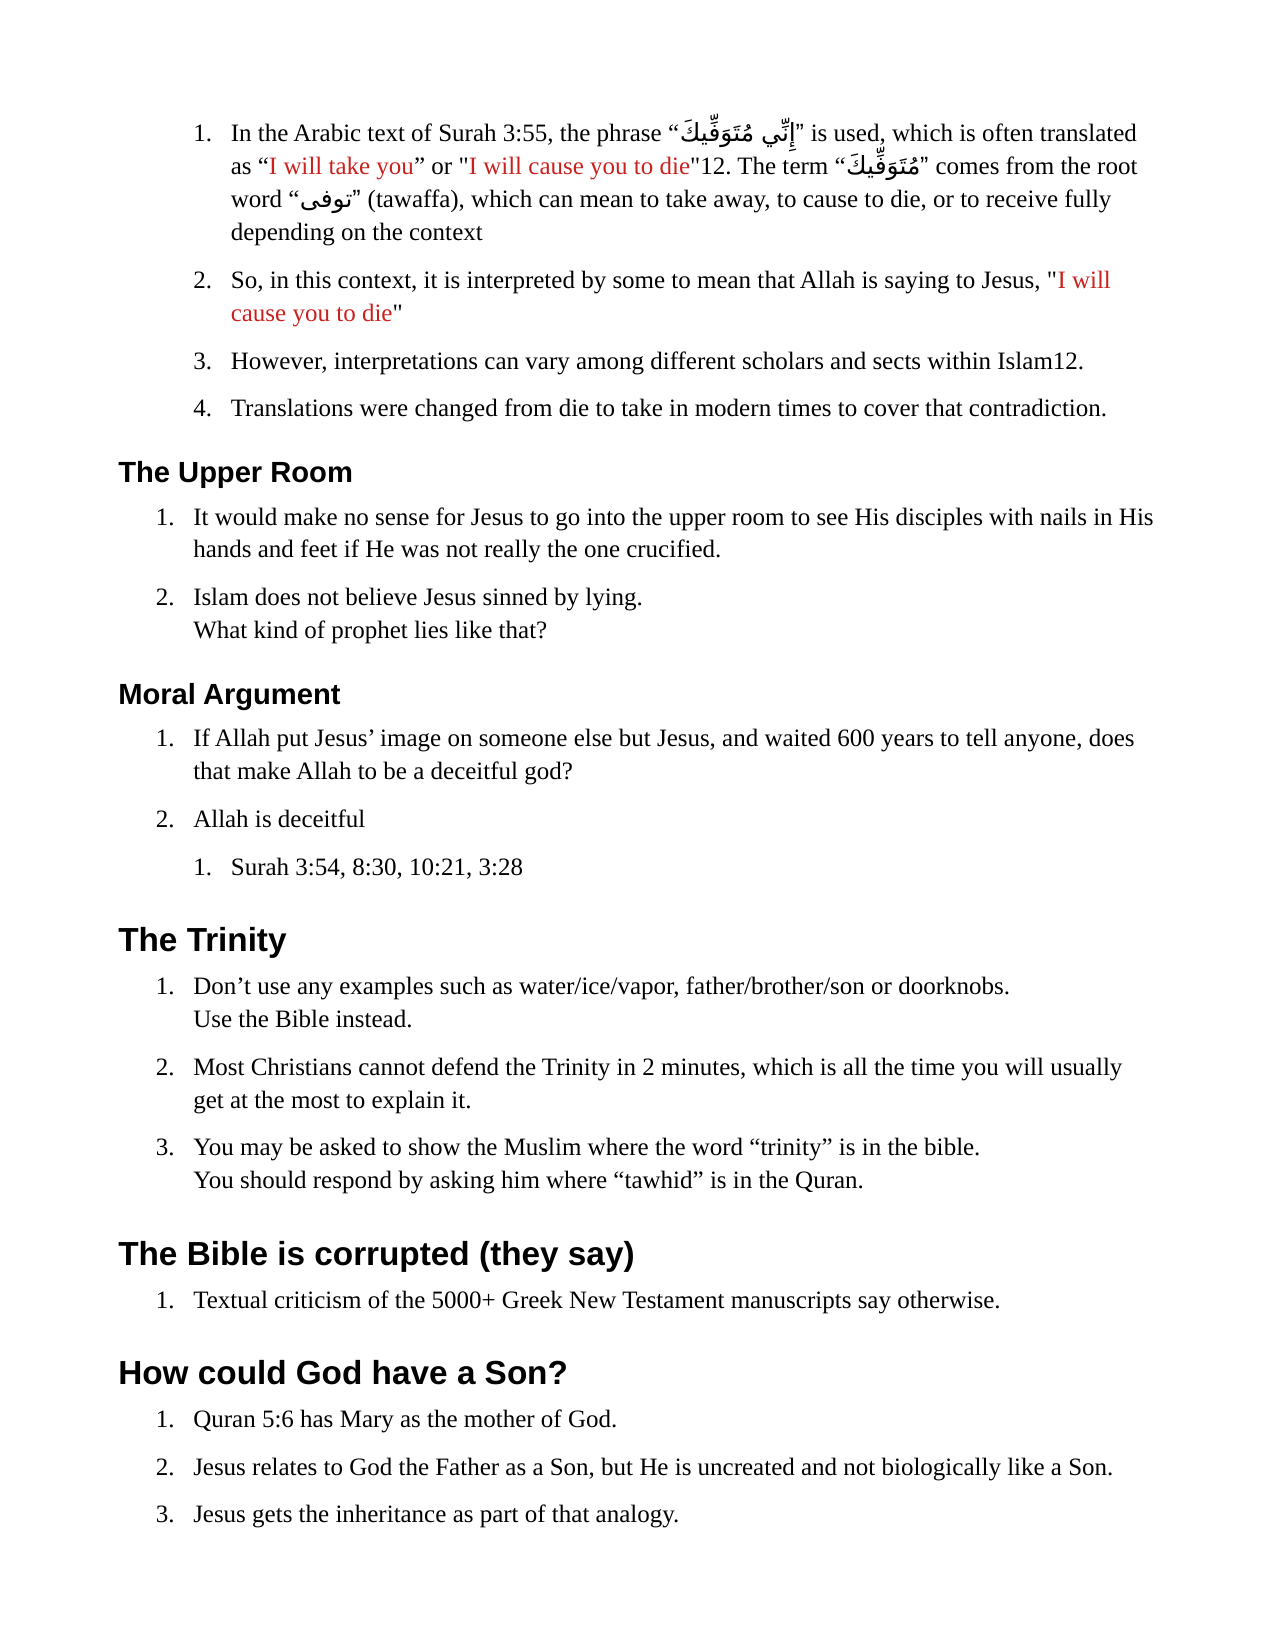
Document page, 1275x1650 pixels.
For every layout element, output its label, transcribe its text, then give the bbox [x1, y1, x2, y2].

list It would make no sense for Jesus to go into the upper room to see His disciples with nails in His hands and feet if He was not really the one crucified. [156, 502, 1157, 563]
subtitle The Upper Room [118, 456, 1157, 489]
list If Allah put Jesus’ image on someone else but Jesus, and waited 600 years to tell anyone, does that make Allah to be a deceitful god? [156, 723, 1157, 785]
list Jesus gets the inheritance as part of that analogy. [156, 1499, 1157, 1528]
list Translations were changed from die to take in modern times to cover that contradiction. [193, 393, 1157, 422]
list Quran 5:6 has Mary as the mother of God. [156, 1404, 1157, 1433]
list Surah 3:54, 8:30, 10:21, 3:28 [193, 852, 1157, 880]
list Don’t use any examples such as water/ice/vapor, father/brother/son or doorknobs. Use the Bible instead. [156, 971, 1157, 1033]
subtitle Moral Argument [118, 677, 1157, 711]
list So, in this context, it is interpreted by some to mean that Allah is saying to Jesus, "I will cause you to die" [193, 265, 1157, 327]
subtitle How could God have a Son? [118, 1353, 1157, 1392]
list Islam does not believe Jesus sinned by lying. What kind of prophet lies like that? [156, 582, 1157, 644]
list Jesus relates to God the Father as a Son, but He is uncreated and not biologically like a Son. [156, 1452, 1157, 1480]
list Textual criticism of the 5000+ Greek New Testament manuscripts say otherwise. [156, 1285, 1157, 1313]
list Most Christians cannot defend the Trinity in 2 minutes, which is all the time you will usually get at the most to explain it. [156, 1052, 1157, 1113]
list Allah is deceitful [156, 804, 1157, 833]
list However, interpretations can vary among different scholars and sects within Islam12. [193, 346, 1157, 374]
subtitle The Bible is corrupted (they say) [118, 1234, 1157, 1272]
list In the Arabic text of Surah 3:55, the phrase “إِنِّي مُتَوَفِّيكَ” is used, which is often translated as “I will take you” or "I will cause you to die"12. The term “مُتَوَفِّيكَ” comes from the root word “توفى” (tawaffa), which can mean to take away, to cause to die, or to receive fully depending on the context [193, 118, 1157, 246]
list You may be asked to show the Muslim where the word “trinity” is in the bible. You should respond by asking him where “tawhid” is in the Quran. [156, 1132, 1157, 1194]
subtitle The Trinity [118, 920, 1157, 958]
